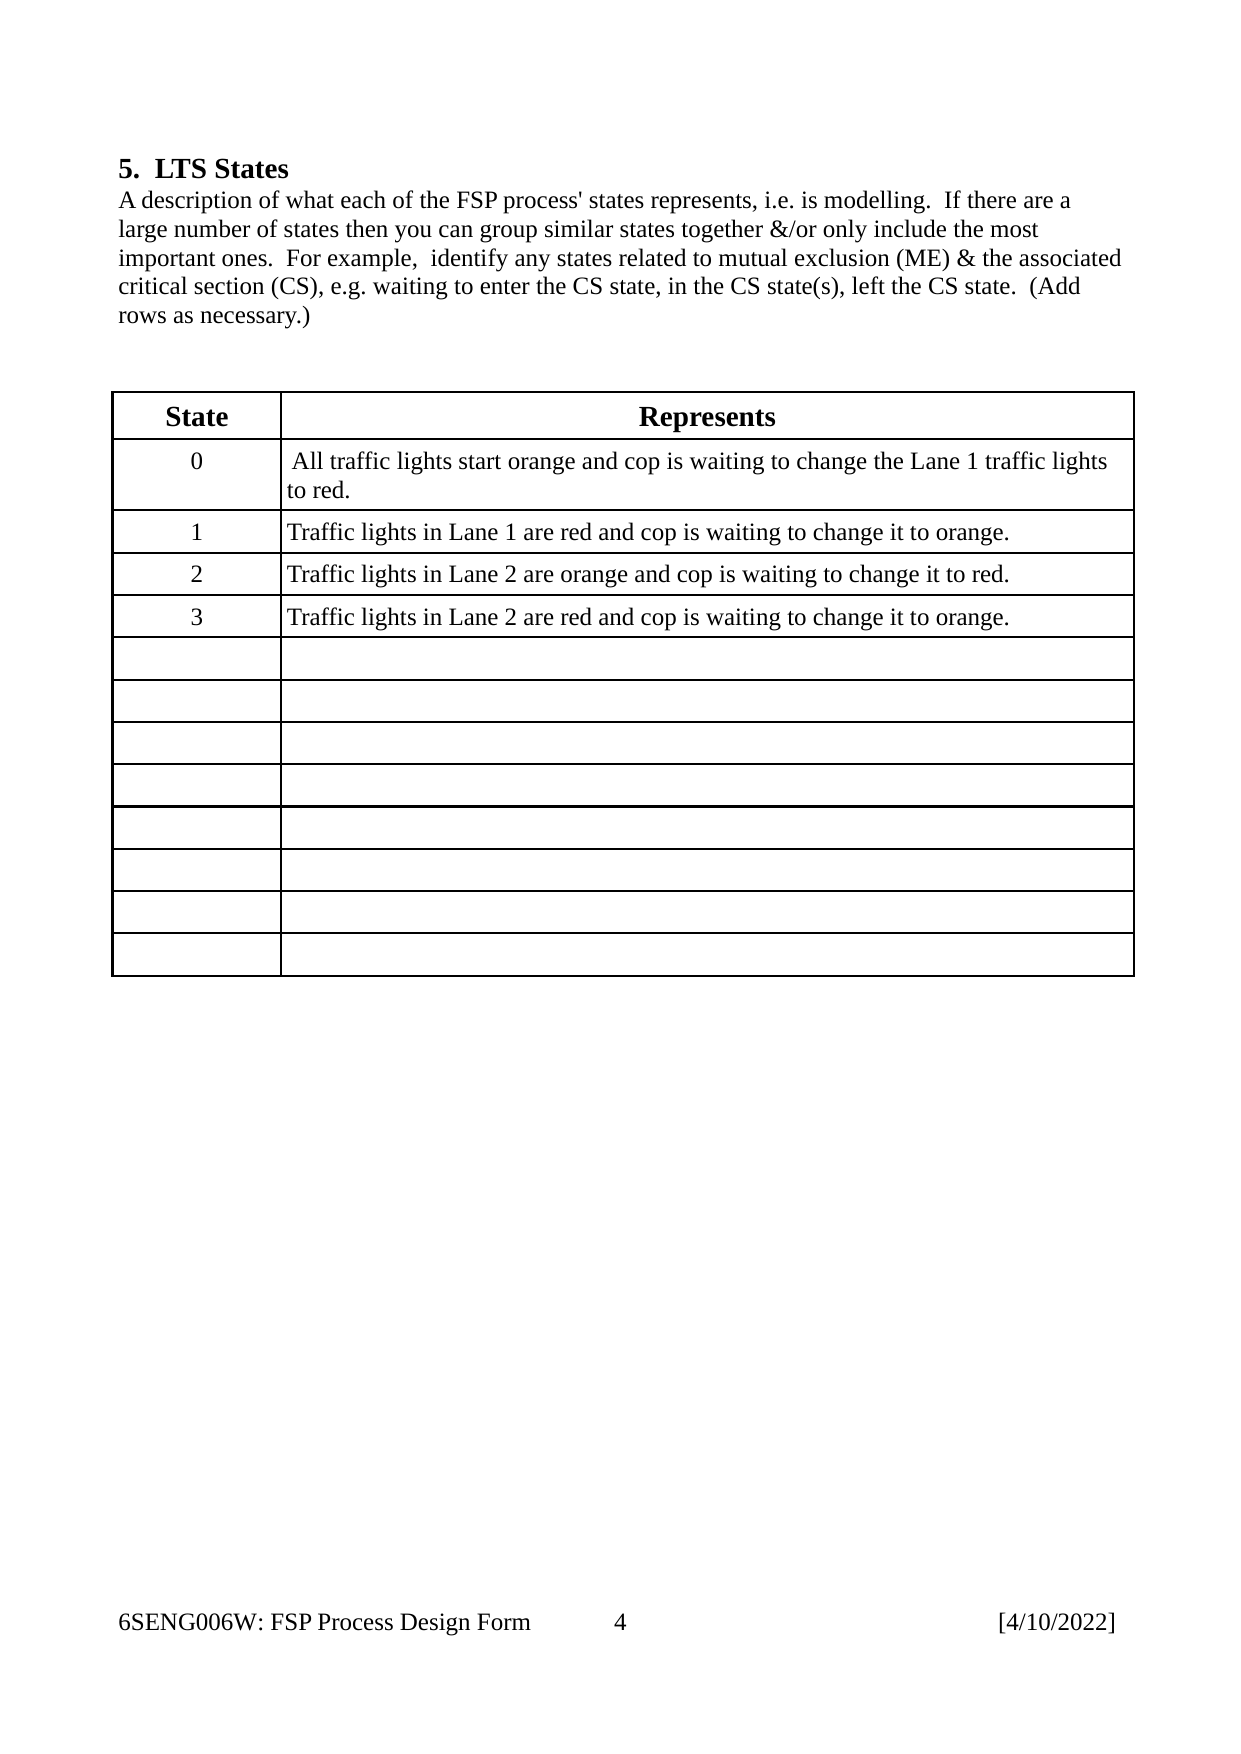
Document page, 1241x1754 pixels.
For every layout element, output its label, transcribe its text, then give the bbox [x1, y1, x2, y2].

table_cell [282, 934, 1133, 974]
table_cell [114, 681, 280, 721]
table_cell All traffic lights start orange and cop is waiting to change the Lane 1 traffic lights to red. [282, 440, 1133, 509]
table_cell [114, 765, 280, 805]
table_cell [114, 934, 280, 974]
table_cell [114, 850, 280, 890]
table_cell [282, 723, 1133, 763]
table_cell 3 [114, 596, 280, 636]
table_cell [114, 723, 280, 763]
text 5. LTS States [118, 152, 1122, 185]
table_cell Traffic lights in Lane 2 are red and cop is waiting to change it to orange. [282, 596, 1133, 636]
table_header Represents [282, 393, 1133, 438]
table_cell [114, 638, 280, 678]
table_cell 0 [114, 440, 280, 509]
table_cell [282, 765, 1133, 805]
table_cell [282, 850, 1133, 890]
table_cell [282, 808, 1133, 848]
text A description of what each of the FSP process' states represents, i.e. is modelling. If there are a large number of states then you can group similar states together &/or only include the most important ones. For example, identify any states related to mutual exclusion (ME) & the associated critical section (CS), e.g. waiting to enter the CS state, in the CS state(s), left the CS state. (Add rows as necessary.) [118, 185, 1122, 329]
table_cell [282, 681, 1133, 721]
table_cell [114, 808, 280, 848]
table_cell [282, 892, 1133, 932]
table_header State [114, 393, 280, 438]
table_cell Traffic lights in Lane 2 are orange and cop is waiting to change it to red. [282, 554, 1133, 594]
table_cell [114, 892, 280, 932]
table_cell [282, 638, 1133, 678]
table_cell Traffic lights in Lane 1 are red and cop is waiting to change it to orange. [282, 511, 1133, 552]
table_cell 2 [114, 554, 280, 594]
table_cell 1 [114, 511, 280, 552]
